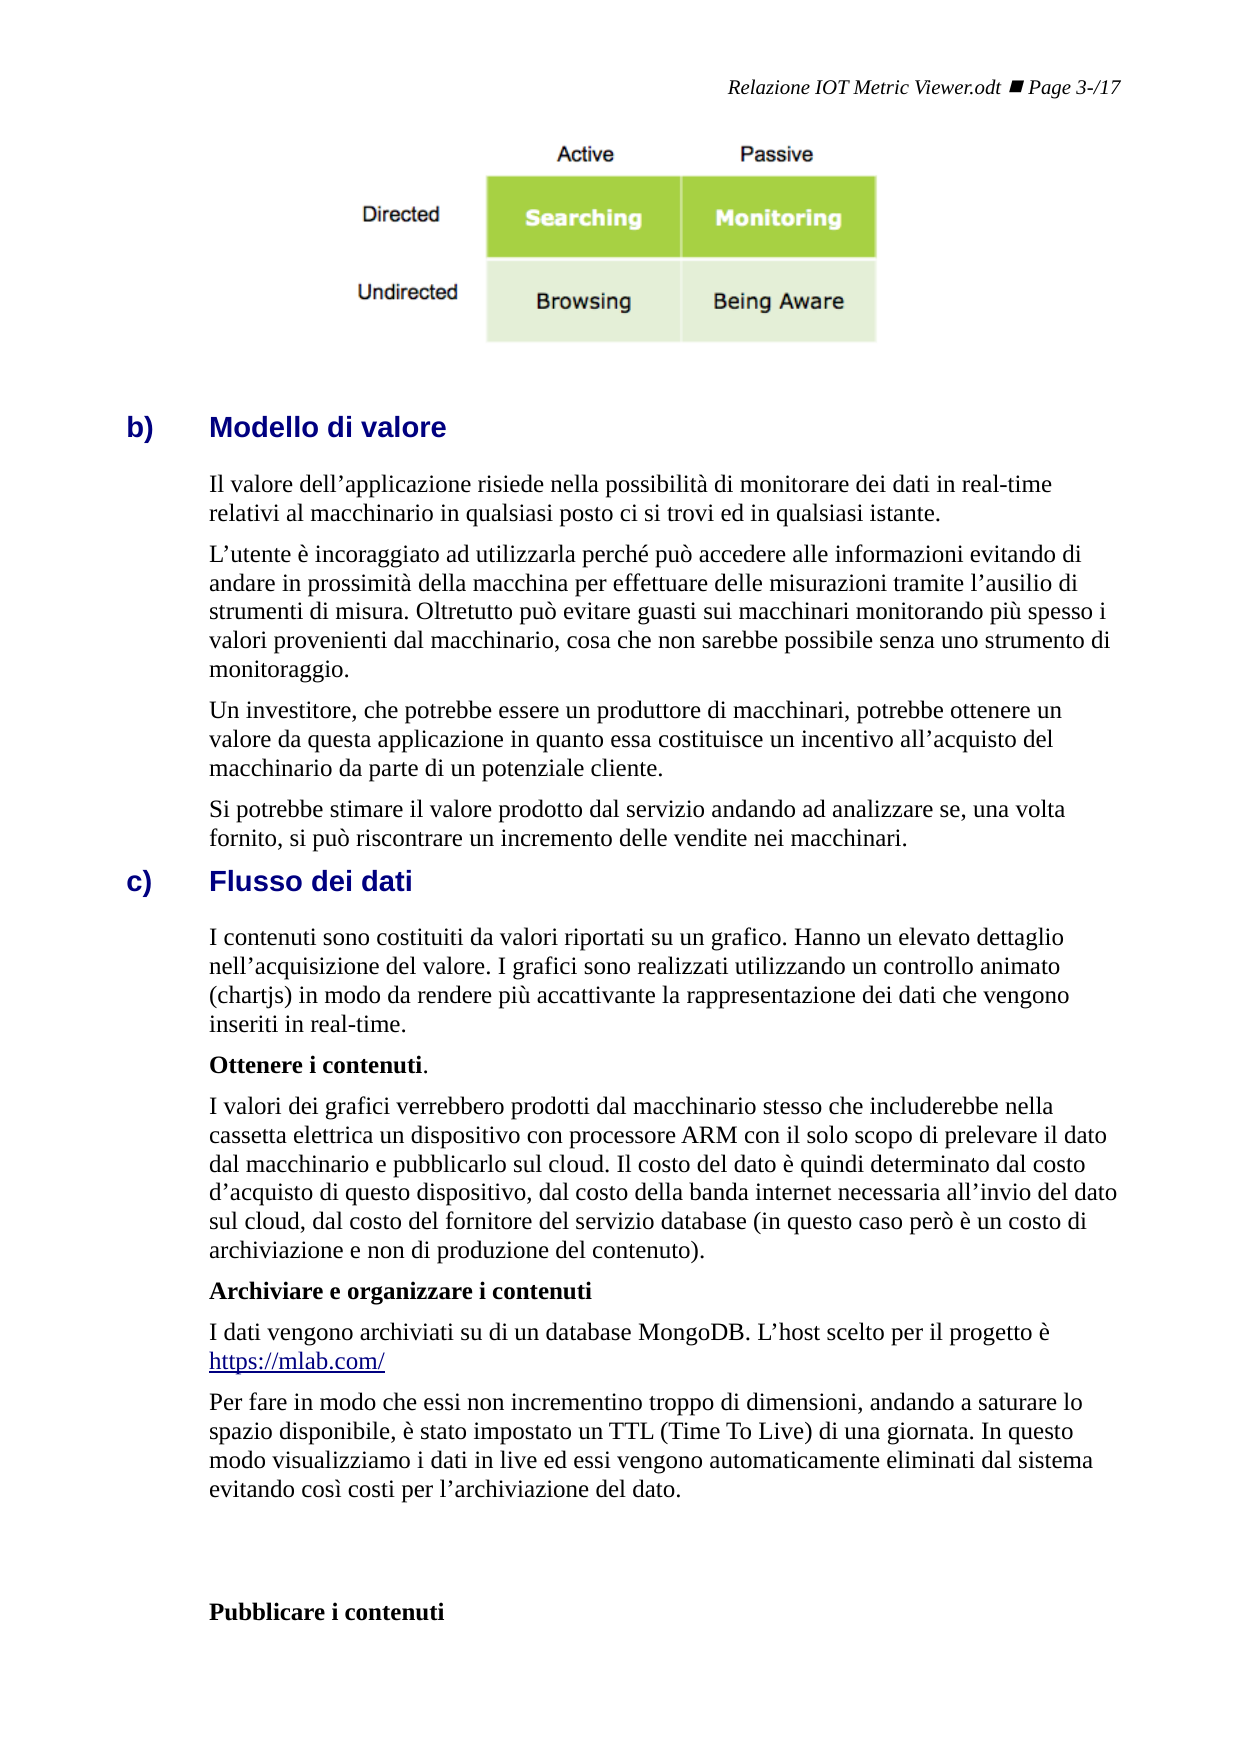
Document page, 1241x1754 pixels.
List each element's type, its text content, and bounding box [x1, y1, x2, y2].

text Ottenere i contenuti. [209, 1050, 1122, 1079]
text Si potrebbe stimare il valore prodotto dal servizio andando ad analizzare se, una volta fornito, si può riscontrare un incremento delle vendite nei macchinari. [209, 794, 1122, 851]
text Pubblicare i contenuti [209, 1597, 1122, 1626]
text I contenuti sono costituiti da valori riportati su un grafico. Hanno un elevato dettaglio nell’acquisizione del valore. I grafici sono realizzati utilizzando un controllo animato (chartjs) in modo da rendere più accattivante la rappresentazione dei dati che vengono inseriti in real-time. [209, 922, 1122, 1037]
text I valori dei grafici verrebbero prodotti dal macchinario stesso che includerebbe nella cassetta elettrica un dispositivo con processore ARM con il solo scopo di prelevare il dato dal macchinario e pubblicarlo sul cloud. Il costo del dato è quindi determinato dal costo d’acquisto di questo dispositivo, dal costo della banda internet necessaria all’invio del dato sul cloud, dal costo del fornitore del servizio database (in questo caso però è un costo di archiviazione e non di produzione del contenuto). [209, 1091, 1122, 1264]
text Il valore dell’applicazione risiede nella possibilità di monitorare dei dati in real-time relativi al macchinario in qualsiasi posto ci si trovi ed in qualsiasi istante. [209, 469, 1122, 526]
text Un investitore, che potrebbe essere un produttore di macchinari, potrebbe ottenere un valore da questa applicazione in quanto essa costituisce un incentivo all’acquisto del macchinario da parte di un potenziale cliente. [209, 695, 1122, 781]
subtitle Modello di valore [118, 410, 1122, 444]
subtitle Flusso dei dati [118, 864, 1122, 897]
text Archiviare e organizzare i contenuti [209, 1276, 1122, 1305]
text I dati vengono archiviati su di un database MongoDB. L’host scelto per il progetto è https://mlab.com/ [209, 1317, 1122, 1375]
text L’utente è incoraggiato ad utilizzarla perché può accedere alle informazioni evitando di andare in prossimità della macchina per effettuare delle misurazioni tramite l’ausilio di strumenti di misura. Oltretutto può evitare guasti sui macchinari monitorando più spesso i valori provenienti dal macchinario, cosa che non sarebbe possibile senza uno strumento di monitoraggio. [209, 539, 1122, 683]
text Per fare in modo che essi non incrementino troppo di dimensioni, andando a saturare lo spazio disponibile, è stato impostato un TTL (Time To Live) di una giornata. In questo modo visualizziamo i dati in live ed essi vengono automaticamente eliminati dal sistema evitando così costi per l’archiviazione del dato. [209, 1387, 1122, 1502]
